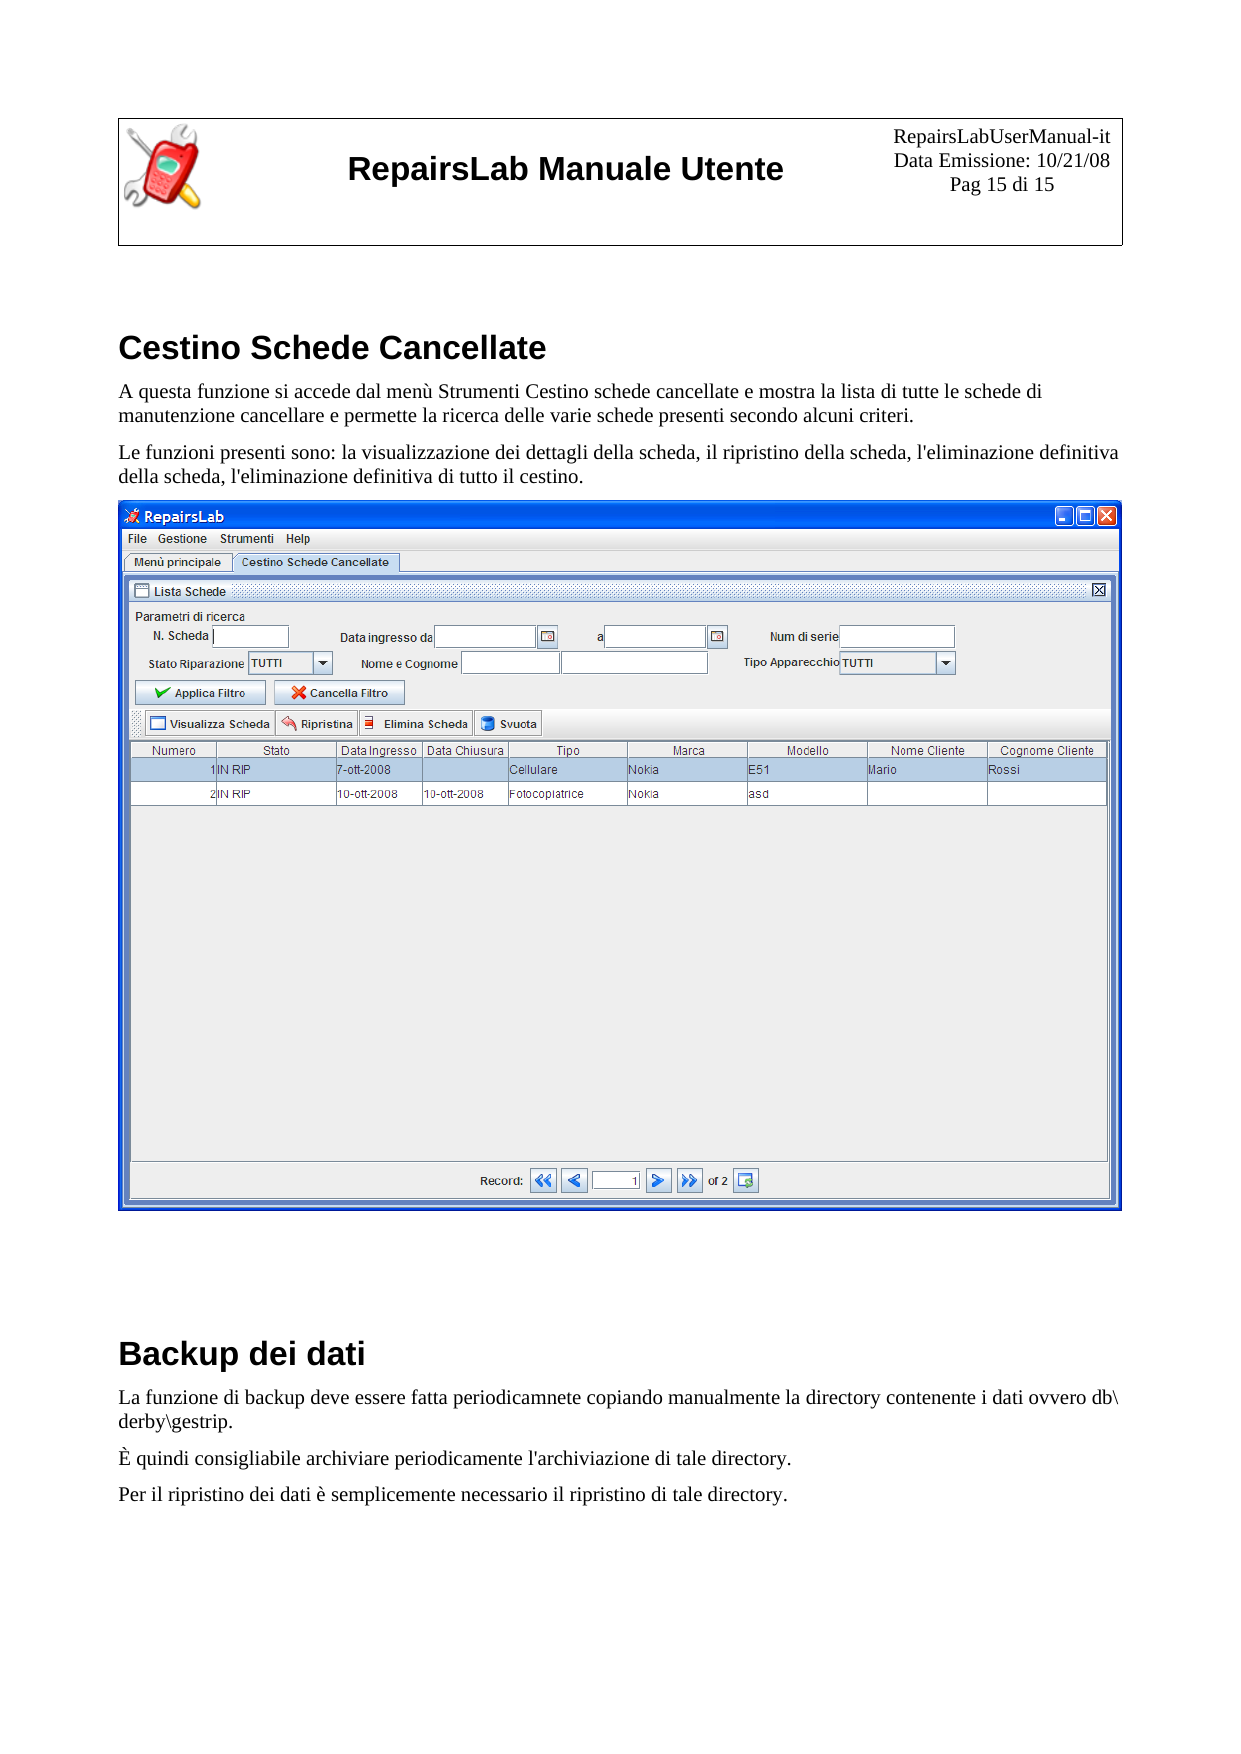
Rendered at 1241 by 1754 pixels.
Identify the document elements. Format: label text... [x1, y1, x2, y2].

text Le funzioni presenti sono: la visualizzazione dei dettagli della scheda, il ripristino della scheda, l'eliminazione definitiva della scheda, l'eliminazione definitiva di tutto il cestino. [118, 440, 1122, 488]
text Per il ripristino dei dati è semplicemente necessario il ripristino di tale directory. [118, 1482, 1122, 1506]
subtitle Backup dei dati [118, 1334, 1122, 1372]
text La funzione di backup deve essere fatta periodicamnete copiando manualmente la directory contenente i dati ovvero db\derby\gestrip. [118, 1385, 1122, 1433]
picture [123, 123, 202, 211]
text A questa funzione si accede dal menù Strumenti Cestino schede cancellate e mostra la lista di tutte le schede di manutenzione cancellare e permette la ricerca delle varie schede presenti secondo alcuni criteri. [118, 379, 1122, 427]
subtitle Cestino Schede Cancellate [118, 328, 1122, 367]
picture [118, 500, 1122, 1211]
text È quindi consigliabile archiviare periodicamente l'archiviazione di tale directory. [118, 1446, 1122, 1469]
